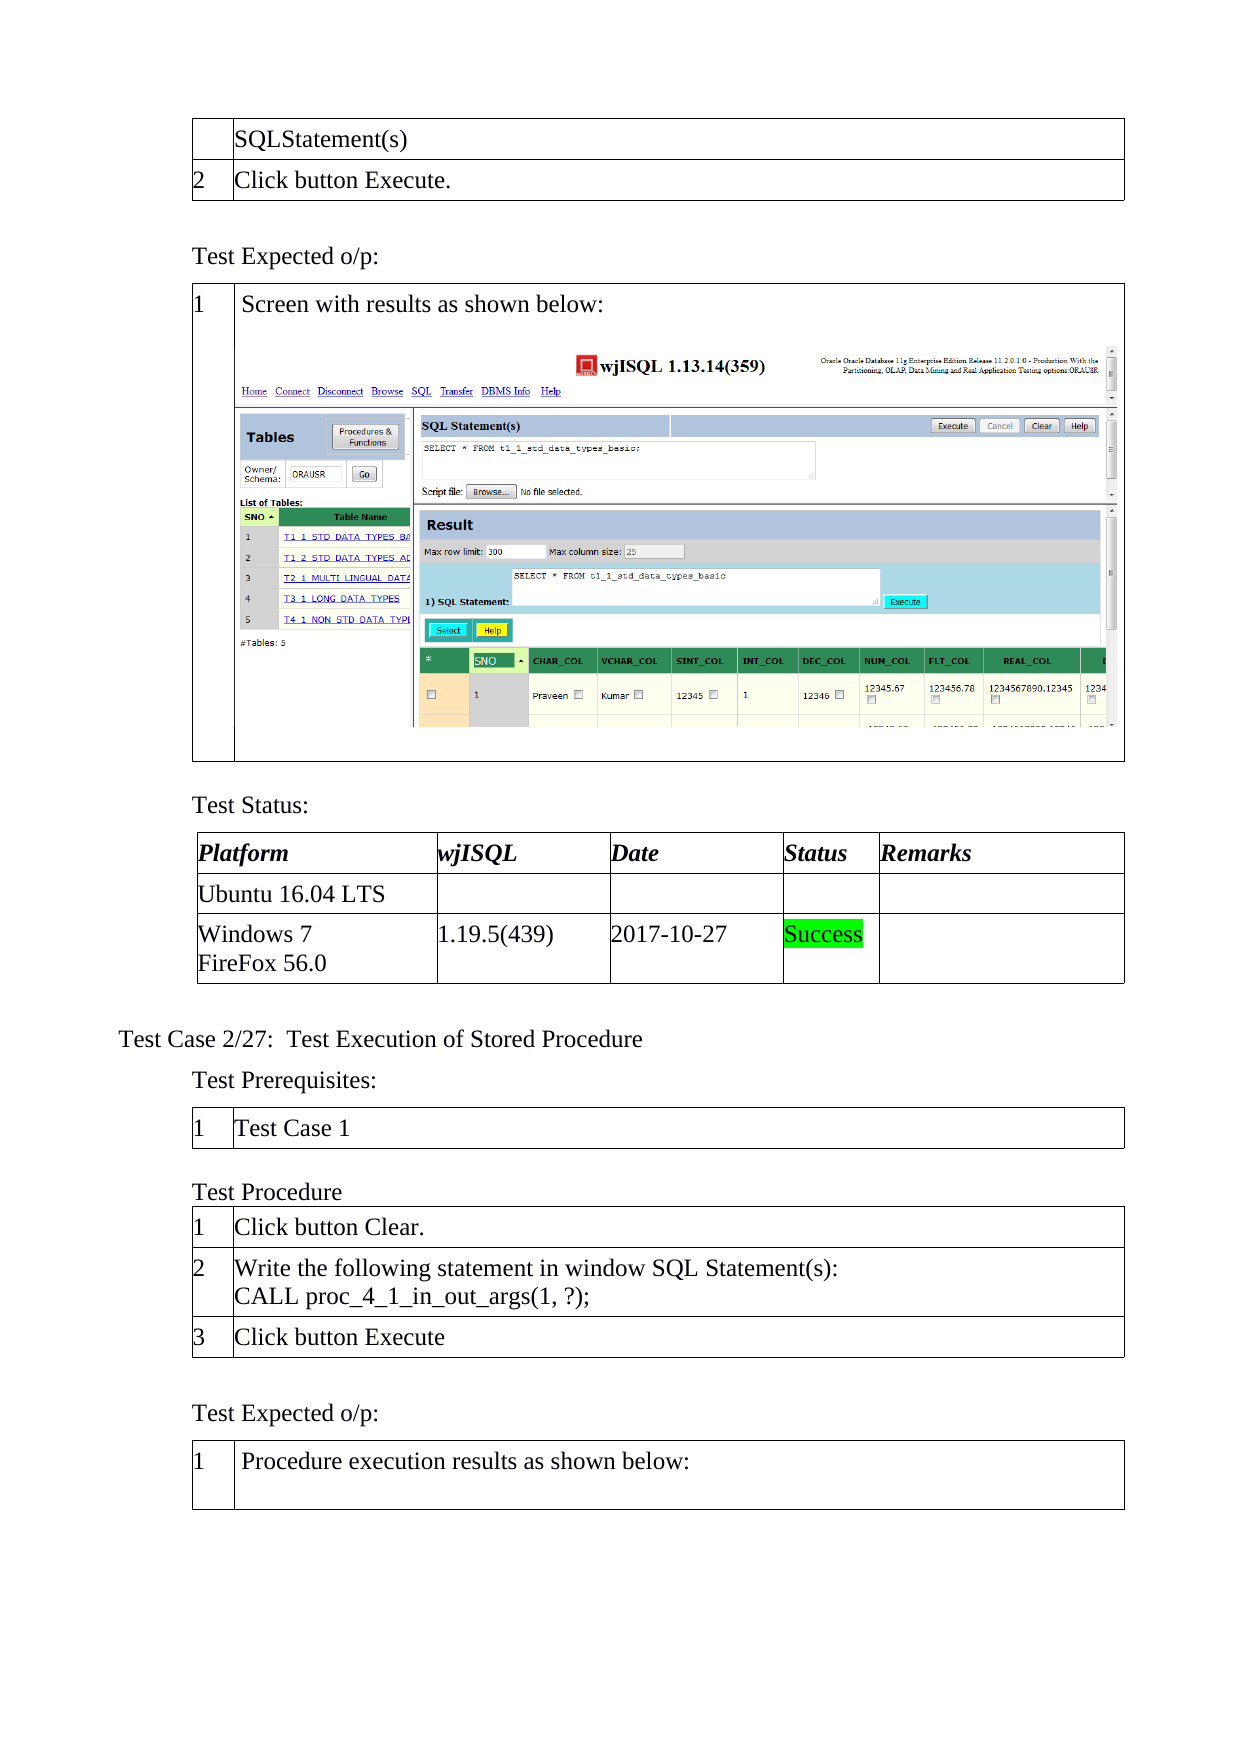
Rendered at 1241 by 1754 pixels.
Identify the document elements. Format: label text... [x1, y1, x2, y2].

table_header 1 [193, 1441, 234, 1509]
table_header Date [611, 833, 783, 872]
table_cell [880, 914, 1124, 983]
table_cell 3 [193, 1317, 233, 1357]
table_cell [784, 874, 879, 913]
table_header Procedure execution results as shown below: [235, 1441, 1124, 1509]
table_header wjISQL [438, 833, 610, 872]
table_header 1 [193, 1108, 233, 1148]
table_cell Success [784, 914, 879, 983]
table_cell Click button Execute. [234, 160, 1124, 199]
text Test Expected o/p: [118, 241, 1122, 270]
text Test Expected o/p: [118, 1398, 1122, 1427]
table_header Test Case 1 [234, 1108, 1124, 1148]
table_header SQLStatement(s) [234, 119, 1124, 159]
table_cell Ubuntu 16.04 LTS [198, 874, 437, 913]
table_header Click button Clear. [234, 1207, 1124, 1246]
text Test Status: [118, 790, 1122, 819]
table_cell [880, 874, 1124, 913]
table_header Platform [198, 833, 437, 872]
table_header Screen with results as shown below: [235, 284, 1124, 761]
table_cell Write the following statement in window SQL Statement(s): CALL proc_4_1_in_out_args(1, ?); [234, 1248, 1124, 1316]
text Test Prerequisites: [118, 1066, 1122, 1094]
table_cell 2 [193, 1248, 233, 1316]
table_cell 2017-10-27 [611, 914, 783, 983]
table_cell 1.19.5(439) [438, 914, 610, 983]
table_cell [611, 874, 783, 913]
table_header [193, 119, 233, 159]
text Test Case 2/27: Test Execution of Stored Procedure [118, 1024, 1122, 1053]
table_cell Click button Execute [234, 1317, 1124, 1357]
table_cell 2 [193, 160, 233, 199]
table_header 1 [193, 1207, 233, 1246]
picture [234, 346, 1117, 727]
table_header Remarks [880, 833, 1124, 872]
table_header 1 [193, 284, 234, 761]
table_cell Windows 7 FireFox 56.0 [198, 914, 437, 983]
table_header Status [784, 833, 879, 872]
text Test Procedure [118, 1177, 1122, 1206]
table_cell [438, 874, 610, 913]
